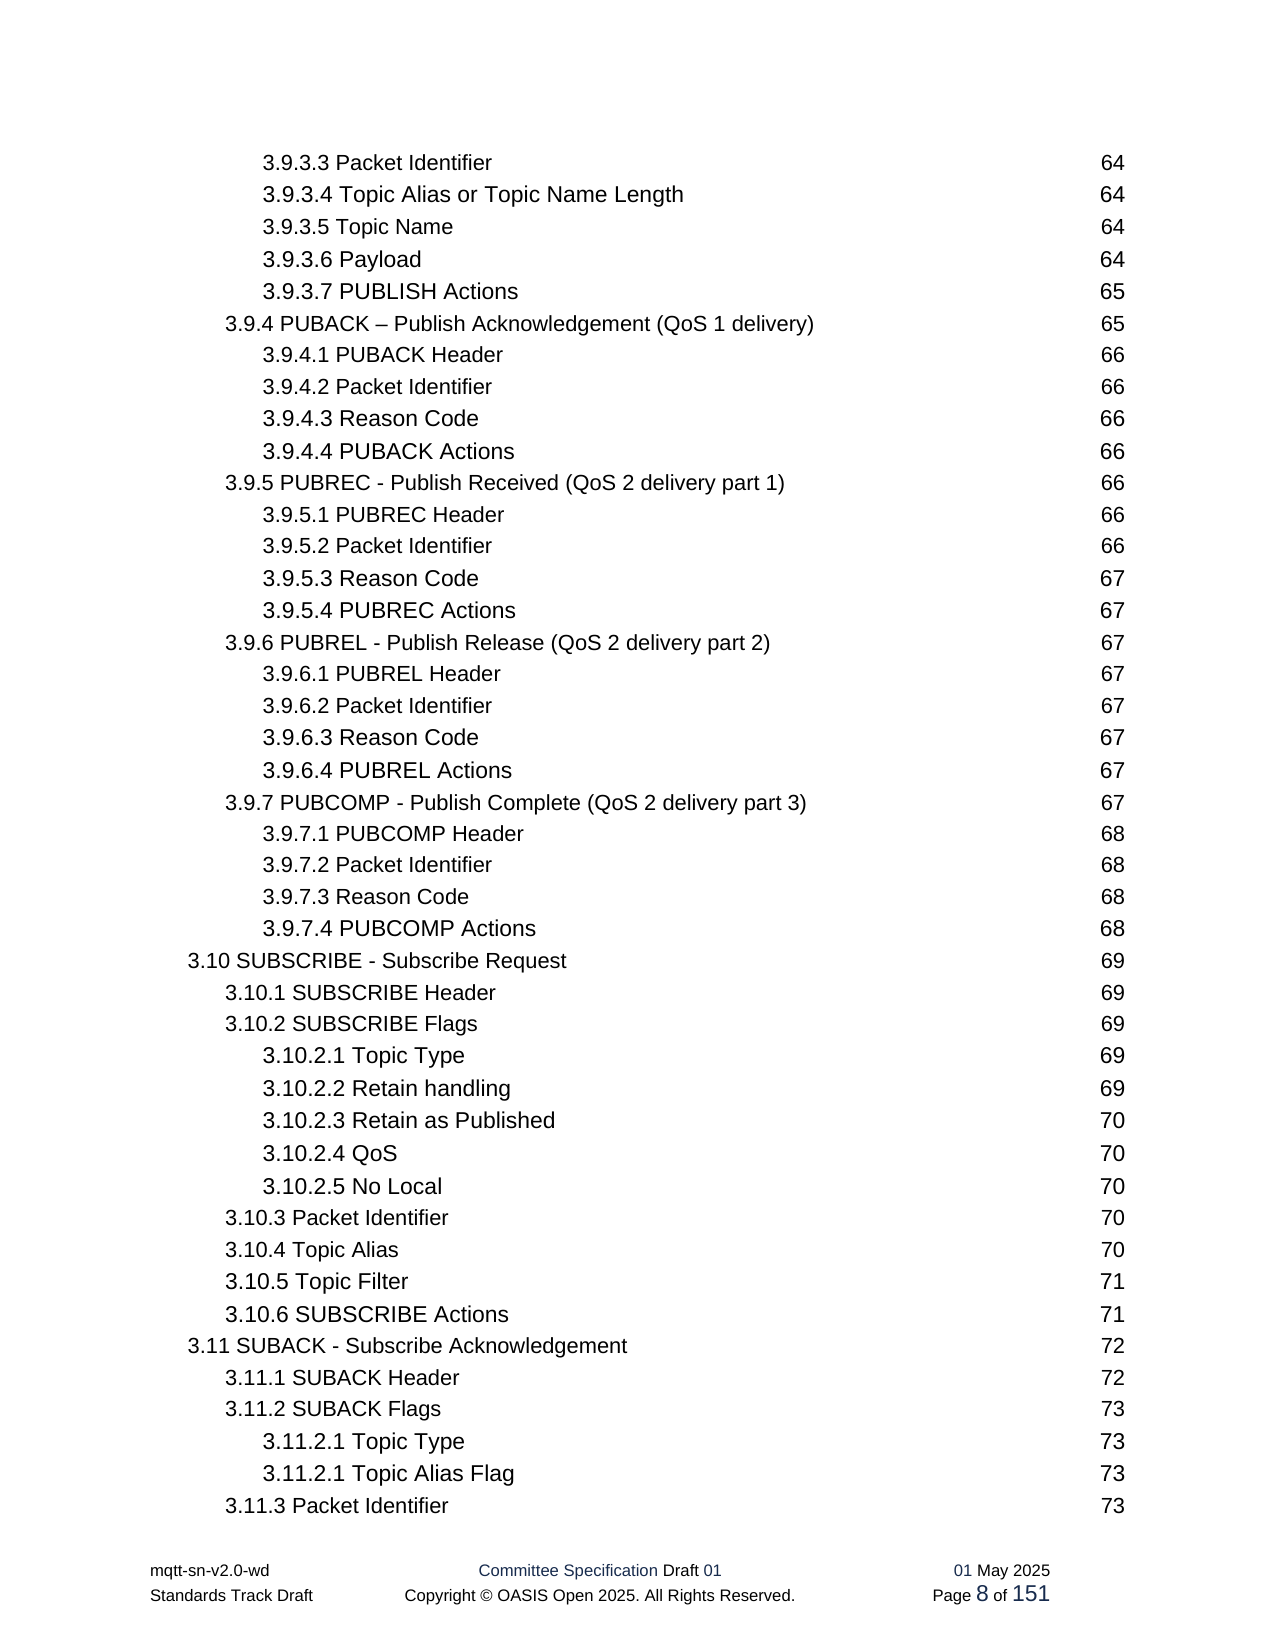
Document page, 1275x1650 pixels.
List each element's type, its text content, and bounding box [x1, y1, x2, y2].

text 3.9.4 PUBACK – Publish Acknowledgement (QoS 1 delivery) 65 [225, 311, 1125, 336]
text 3.11.1 SUBACK Header 72 [225, 1365, 1125, 1390]
text 3.9.5.4 PUBREC Actions 67 [262, 597, 1125, 624]
text 3.9.4.4 PUBACK Actions 66 [262, 438, 1125, 464]
text 3.10.4 Topic Alias 70 [225, 1237, 1125, 1262]
text 3.10.6 SUBSCRIBE Actions 71 [225, 1301, 1125, 1327]
text 3.9.7 PUBCOMP - Publish Complete (QoS 2 delivery part 3) 67 [225, 789, 1125, 815]
text 3.9.5.2 Packet Identifier 66 [262, 533, 1125, 558]
text 3.10.3 Packet Identifier 70 [225, 1205, 1125, 1231]
text 3.11.2 SUBACK Flags 73 [225, 1396, 1125, 1422]
text 3.9.6.3 Reason Code 67 [262, 724, 1125, 751]
text 3.9.4.3 Reason Code 66 [262, 405, 1125, 431]
text 3.9.6.1 PUBREL Header 67 [262, 661, 1125, 687]
text 3.9.5.3 Reason Code 67 [262, 565, 1125, 591]
text 3.10.2 SUBSCRIBE Flags 69 [225, 1011, 1125, 1036]
text 3.11.2.1 Topic Alias Flag 73 [262, 1460, 1125, 1487]
text 3.9.7.3 Reason Code 68 [262, 884, 1125, 909]
text 3.11.3 Packet Identifier 73 [225, 1493, 1125, 1518]
text 3.10.1 SUBSCRIBE Header 69 [225, 979, 1125, 1004]
text 3.9.3.7 PUBLISH Actions 65 [262, 278, 1125, 304]
text 3.9.6.4 PUBREL Actions 67 [262, 757, 1125, 783]
text 3.10.2.3 Retain as Published 70 [262, 1107, 1125, 1134]
text 3.10.2.5 No Local 70 [262, 1173, 1125, 1199]
text 3.10.2.1 Topic Type 69 [262, 1042, 1125, 1069]
text 3.10.2.2 Retain handling 69 [262, 1075, 1125, 1101]
text 3.9.7.1 PUBCOMP Header 68 [262, 821, 1125, 846]
text 3.10.5 Topic Filter 71 [225, 1268, 1125, 1294]
text 3.9.5.1 PUBREC Header 66 [262, 502, 1125, 527]
text 3.9.5 PUBREC - Publish Received (QoS 2 delivery part 1) 66 [225, 470, 1125, 496]
text 3.9.6 PUBREL - Publish Release (QoS 2 delivery part 2) 67 [225, 630, 1125, 655]
text 3.9.3.5 Topic Name 64 [262, 214, 1125, 239]
text 3.9.3.4 Topic Alias or Topic Name Length 64 [262, 181, 1125, 208]
text 3.9.4.1 PUBACK Header 66 [262, 342, 1125, 367]
text 3.9.7.2 Packet Identifier 68 [262, 852, 1125, 878]
text 3.9.3.3 Packet Identifier 64 [262, 150, 1125, 175]
text 3.10 SUBSCRIBE - Subscribe Request 69 [187, 948, 1125, 973]
text 3.10.2.4 QoS 70 [262, 1140, 1125, 1166]
text 3.9.4.2 Packet Identifier 66 [262, 374, 1125, 399]
text 3.9.7.4 PUBCOMP Actions 68 [262, 915, 1125, 942]
text 3.11.2.1 Topic Type 73 [262, 1428, 1125, 1454]
text 3.11 SUBACK - Subscribe Acknowledgement 72 [187, 1333, 1125, 1359]
text 3.9.6.2 Packet Identifier 67 [262, 693, 1125, 718]
text 3.9.3.6 Payload 64 [262, 246, 1125, 272]
